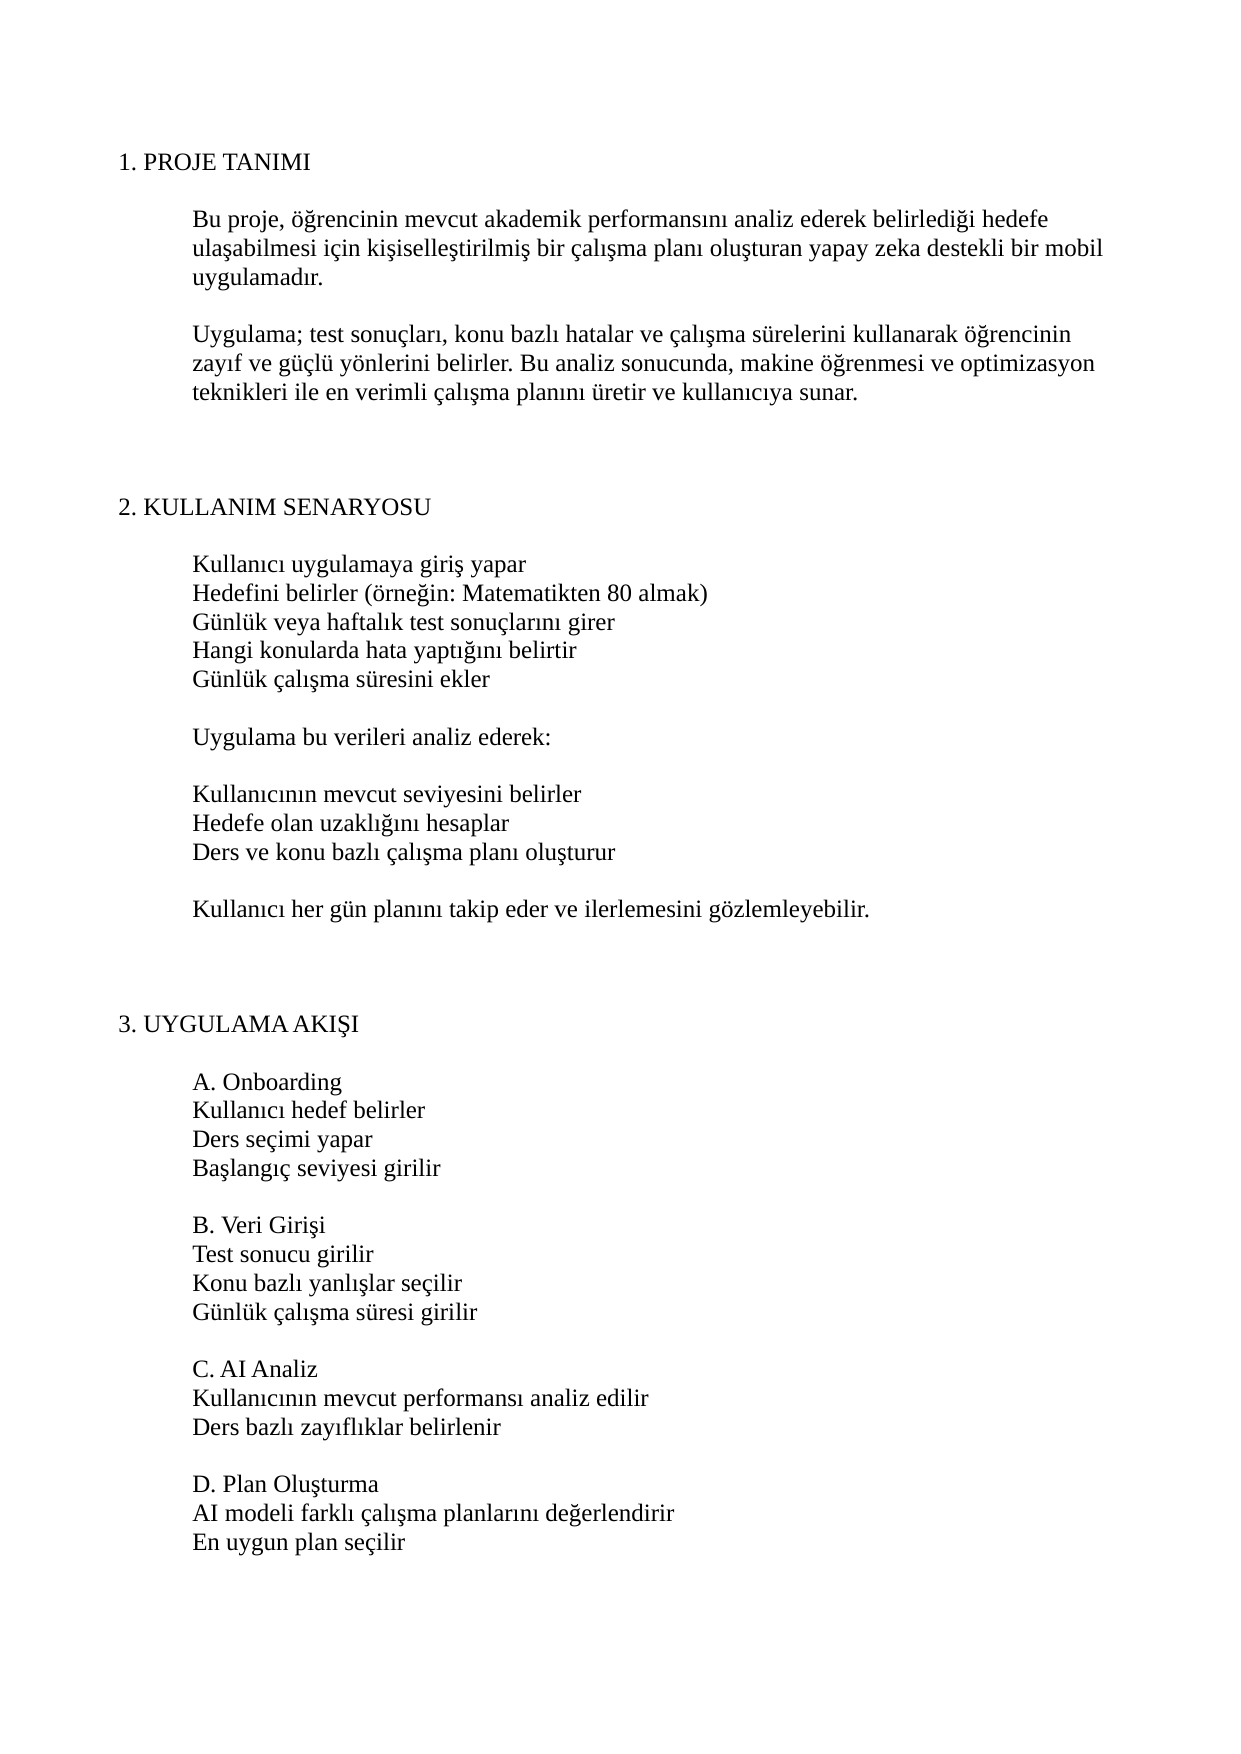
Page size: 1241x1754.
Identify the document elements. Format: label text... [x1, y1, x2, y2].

text Hedefini belirler (örneğin: Matematikten 80 almak) [192, 578, 1122, 607]
text Kullanıcı her gün planını takip eder ve ilerlemesini gözlemleyebilir. [192, 894, 1122, 923]
text A. Onboarding [192, 1067, 1122, 1096]
text Hedefe olan uzaklığını hesaplar [192, 808, 1122, 837]
text AI modeli farklı çalışma planlarını değerlendirir [192, 1498, 1122, 1527]
text 3. UYGULAMA AKIŞI [118, 1009, 1122, 1067]
text Başlangıç seviyesi girilir [192, 1153, 1122, 1211]
text 2. KULLANIM SENARYOSU [118, 492, 1122, 549]
text C. AI Analiz [192, 1354, 1122, 1383]
text Uygulama bu verileri analiz ederek: [192, 722, 1122, 751]
text D. Plan Oluşturma [192, 1469, 1122, 1498]
text Günlük çalışma süresi girilir [192, 1297, 1122, 1354]
text Günlük veya haftalık test sonuçlarını girer [192, 607, 1122, 636]
text Günlük çalışma süresini ekler [192, 664, 1122, 693]
text Hangi konularda hata yaptığını belirtir [192, 636, 1122, 664]
text Ders bazlı zayıflıklar belirlenir [192, 1412, 1122, 1469]
text Uygulama; test sonuçları, konu bazlı hatalar ve çalışma sürelerini kullanarak öğrencinin zayıf ve güçlü yönlerini belirler. Bu analiz sonucunda, makine öğrenmesi ve optimizasyon teknikleri ile en verimli çalışma planını üretir ve kullanıcıya sunar. [192, 319, 1122, 406]
text Kullanıcı hedef belirler [192, 1096, 1122, 1124]
text Kullanıcı uygulamaya giriş yapar [192, 549, 1122, 578]
text Bu proje, öğrencinin mevcut akademik performansını analiz ederek belirlediği hedefe ulaşabilmesi için kişiselleştirilmiş bir çalışma planı oluşturan yapay zeka destekli bir mobil uygulamadır. [192, 204, 1122, 291]
text Ders seçimi yapar [192, 1124, 1122, 1153]
text Kullanıcının mevcut performansı analiz edilir [192, 1383, 1122, 1412]
text Kullanıcının mevcut seviyesini belirler [192, 779, 1122, 808]
text 1. PROJE TANIMI [118, 118, 1122, 176]
text B. Veri Girişi [192, 1211, 1122, 1239]
text Ders ve konu bazlı çalışma planı oluşturur [192, 837, 1122, 866]
text Test sonucu girilir [192, 1239, 1122, 1268]
text En uygun plan seçilir [192, 1527, 1122, 1584]
text Konu bazlı yanlışlar seçilir [192, 1268, 1122, 1297]
